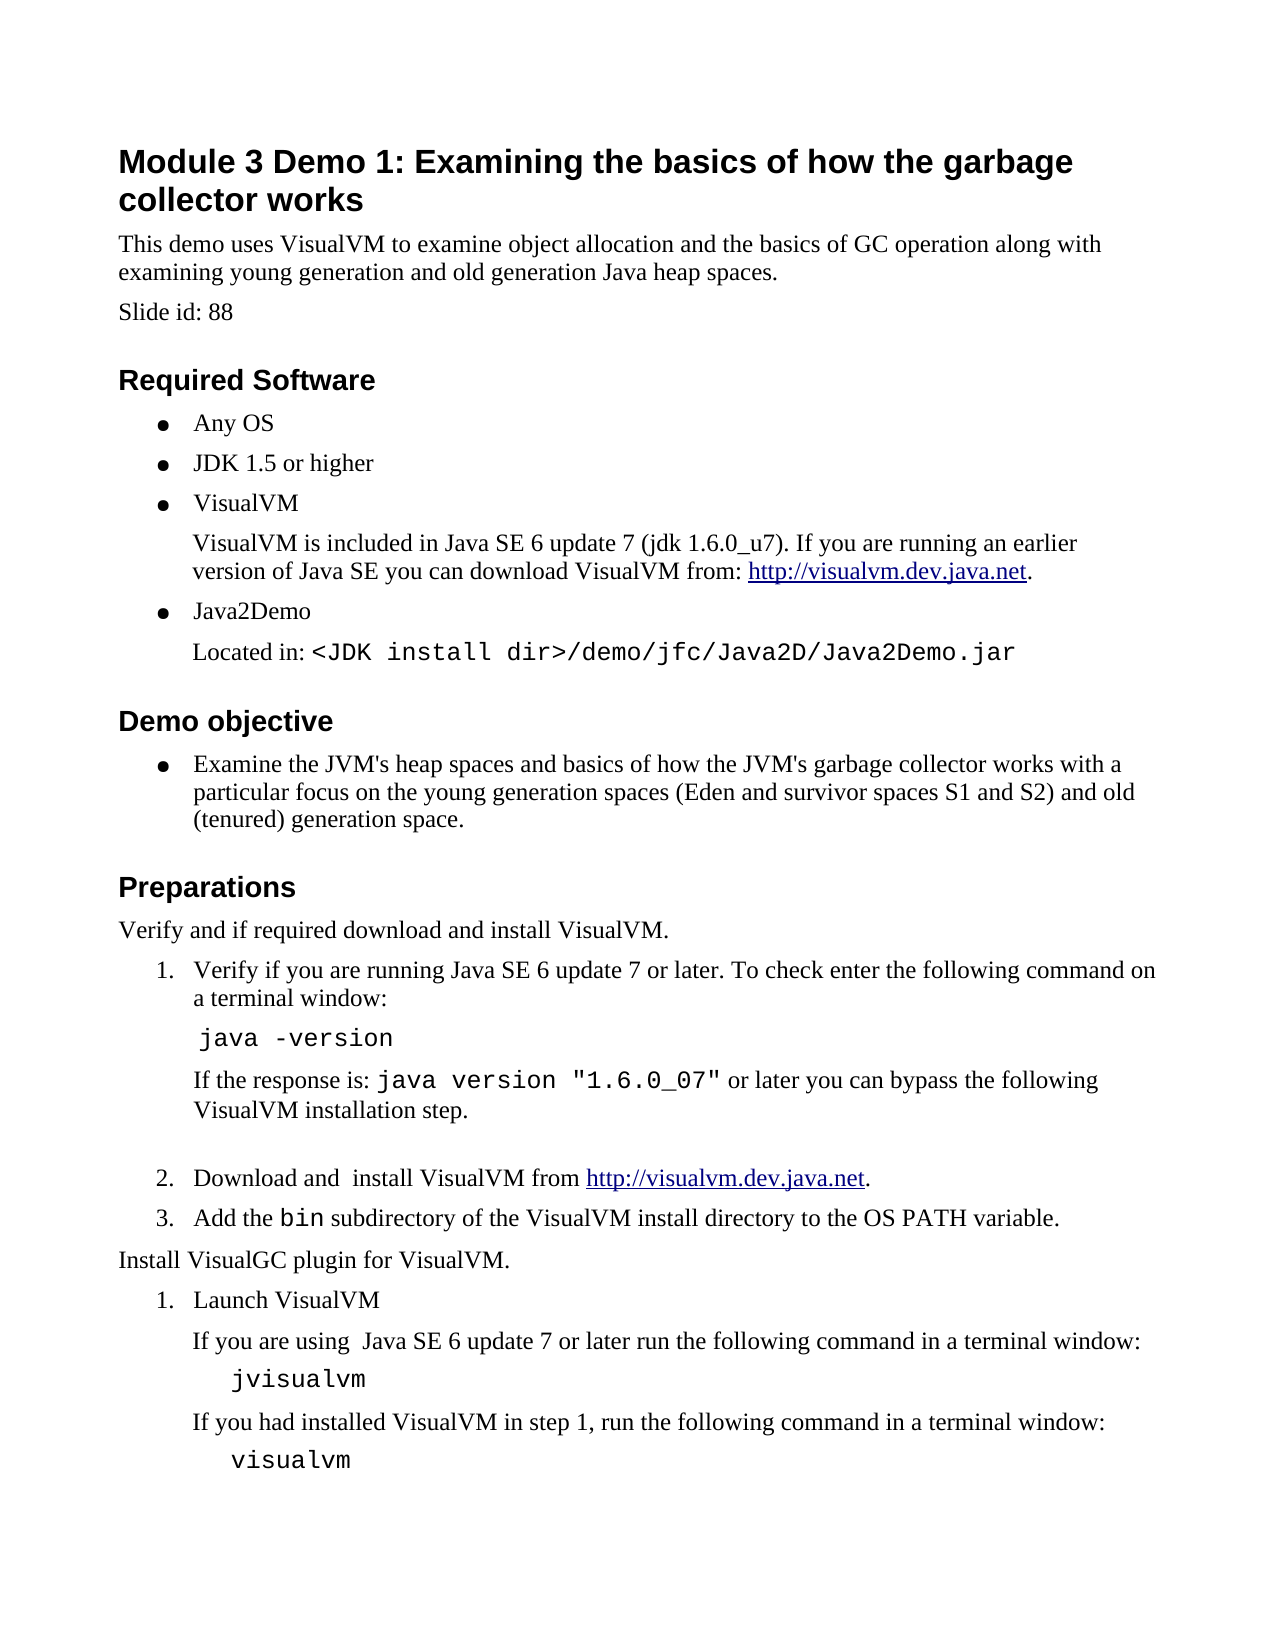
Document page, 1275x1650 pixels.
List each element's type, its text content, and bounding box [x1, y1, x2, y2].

text VisualVM is included in Java SE 6 update 7 (jdk 1.6.0_u7). If you are running an earlier version of Java SE you can download VisualVM from: http://visualvm.dev.java.net. [192, 529, 1157, 585]
list VisualVM [156, 489, 1157, 517]
list jvisualvm [193, 1367, 1157, 1395]
text Verify and if required download and install VisualVM. [118, 916, 1157, 943]
text Located in: <JDK install dir>/demo/jfc/Java2D/Java2Demo.jar [192, 638, 1157, 667]
subtitle Module 3 Demo 1: Examining the basics of how the garbage collector works [118, 143, 1157, 218]
list Launch VisualVM [156, 1287, 1157, 1314]
list Any OS [156, 409, 1157, 437]
text visualvm [231, 1448, 1157, 1476]
text This demo uses VisualVM to examine object allocation and the basics of GC operation along with examining young generation and old generation Java heap spaces. [118, 231, 1157, 286]
text If you are using Java SE 6 update 7 or later run the following command in a terminal window: [192, 1327, 1157, 1354]
text If you had installed VisualVM in step 1, run the following command in a terminal window: [192, 1408, 1157, 1436]
subtitle Required Software [118, 364, 1157, 396]
list Download and install VisualVM from http://visualvm.dev.java.net. [156, 1164, 1157, 1192]
subtitle Preparations [118, 871, 1157, 903]
text Install VisualGC plugin for VisualVM. [118, 1246, 1157, 1274]
list Add the bin subdirectory of the VisualVM install directory to the OS PATH variable. [156, 1204, 1157, 1234]
list JDK 1.5 or higher [156, 449, 1157, 477]
list Examine the JVM's heap spaces and basics of how the JVM's garbage collector works with a particular focus on the young generation spaces (Eden and survivor spaces S1 and S2) and old (tenured) generation space. [156, 750, 1157, 833]
text java -version [192, 1024, 1157, 1054]
text Slide id: 88 [118, 298, 1157, 326]
subtitle Demo objective [118, 705, 1157, 737]
list Verify if you are running Java SE 6 update 7 or later. To check enter the following command on a terminal window: [156, 956, 1157, 1011]
list If the response is: java version "1.6.0_07" or later you can bypass the following VisualVM installation step. [156, 1066, 1157, 1124]
list Java2Demo [156, 597, 1157, 625]
